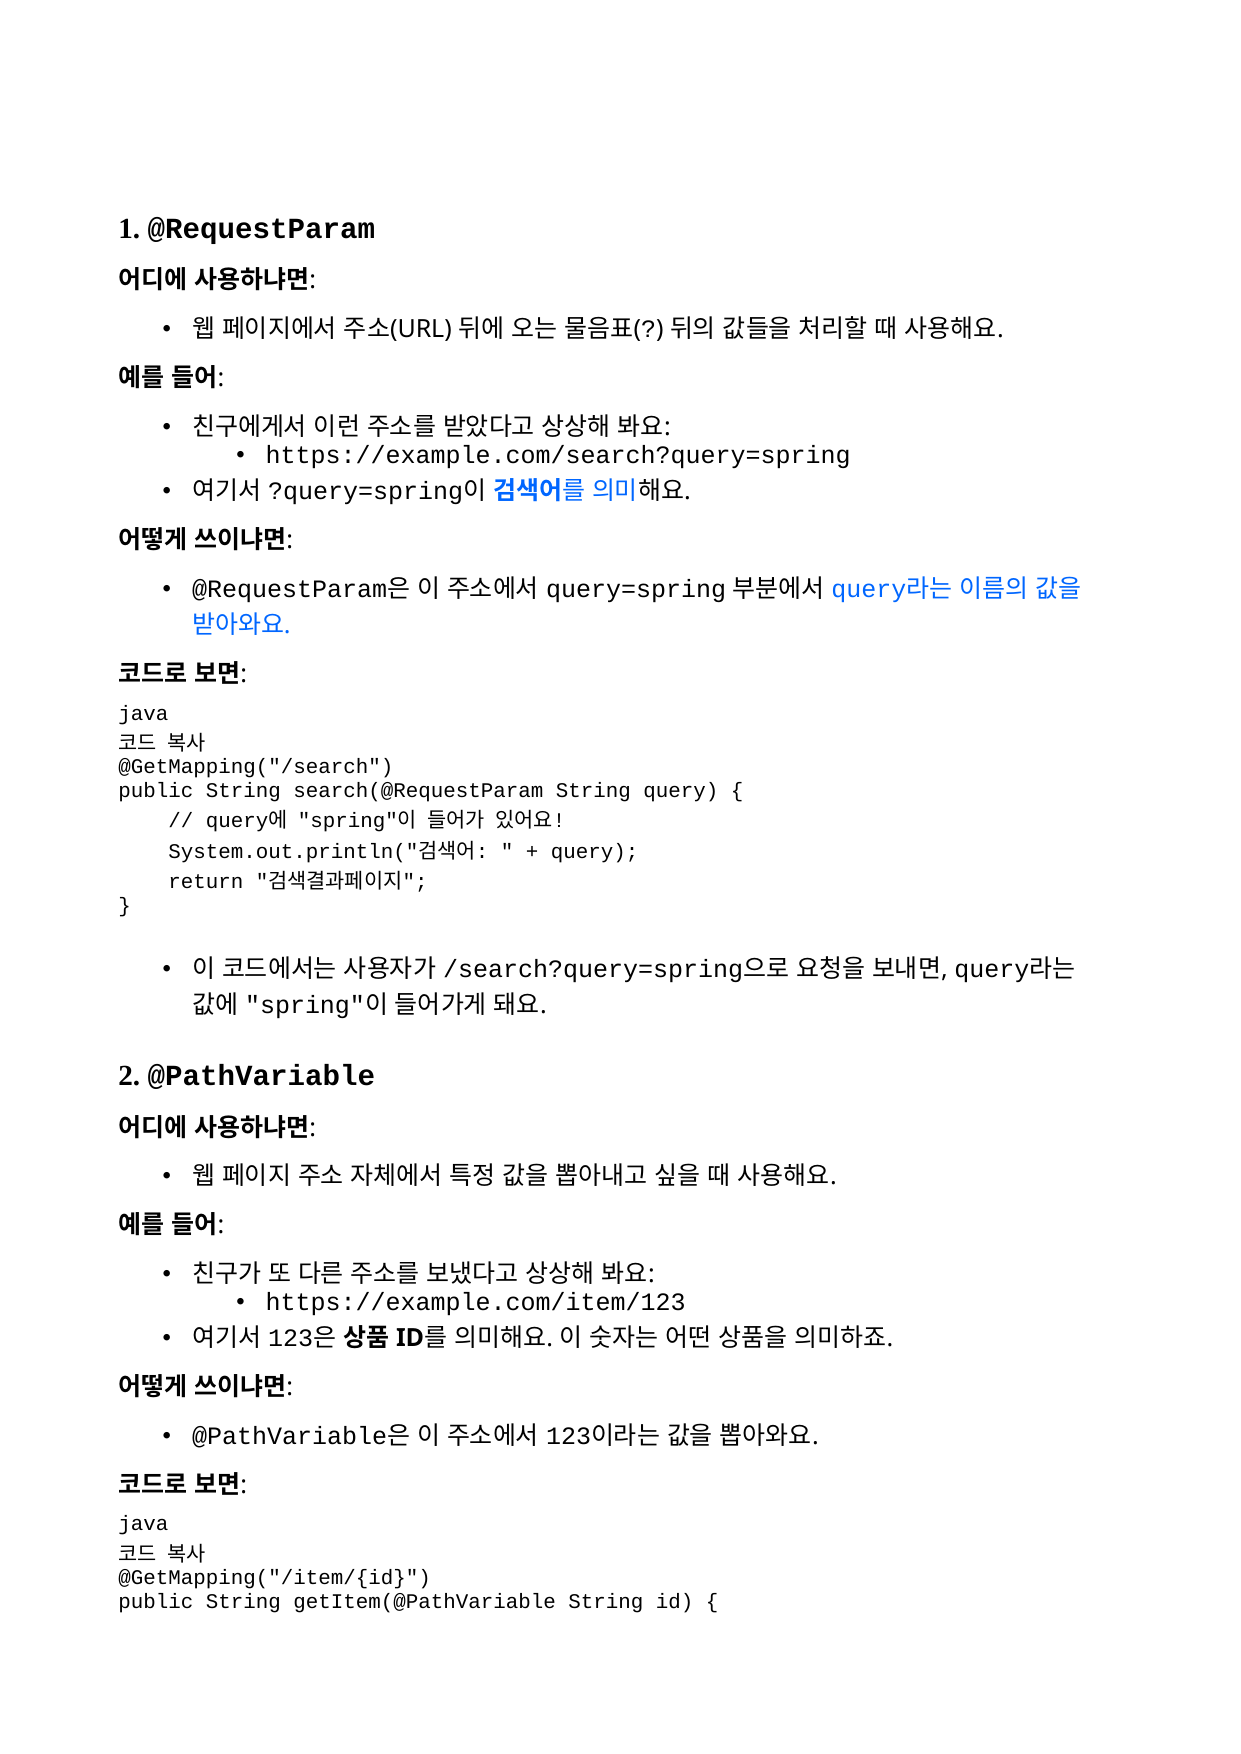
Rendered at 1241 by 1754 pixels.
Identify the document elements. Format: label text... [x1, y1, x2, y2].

text // query에 "spring"이 들어가 있어요! [118, 804, 1122, 834]
list 여기서 123은 상품 ID를 의미해요. 이 숫자는 어떤 상품을 의미하죠. [162, 1318, 1122, 1354]
text java [118, 702, 1122, 726]
text System.out.println("검색어: " + query); [118, 834, 1122, 864]
list https://example.com/item/123 [236, 1289, 1122, 1318]
subtitle 2. @PathVariable [118, 1058, 1122, 1094]
text 코드 복사 [118, 726, 1122, 756]
text 어디에 사용하냐면: [118, 1107, 1122, 1143]
text 코드로 보면: [118, 1464, 1122, 1501]
list @PathVariable은 이 주소에서 123이라는 값을 뽑아와요. [162, 1416, 1122, 1452]
text } [118, 895, 1122, 918]
text @GetMapping("/item/{id}") [118, 1567, 1122, 1591]
list 이 코드에서는 사용자가 /search?query=spring으로 요청을 보내면, query라는 값에 "spring"이 들어가게 돼요. [162, 948, 1122, 1021]
text 어떻게 쓰이냐면: [118, 1367, 1122, 1403]
text 코드 복사 [118, 1537, 1122, 1567]
text public String search(@RequestParam String query) { [118, 780, 1122, 804]
text 어디에 사용하냐면: [118, 260, 1122, 296]
list 웹 페이지에서 주소(URL) 뒤에 오는 물음표(?) 뒤의 값들을 처리할 때 사용해요. [162, 308, 1122, 345]
list 친구에게서 이런 주소를 받았다고 상상해 봐요: [162, 406, 1122, 442]
text 코드로 보면: [118, 654, 1122, 690]
text public String getItem(@PathVariable String id) { [118, 1591, 1122, 1614]
text @GetMapping("/search") [118, 756, 1122, 780]
text java [118, 1513, 1122, 1537]
text 예를 들어: [118, 357, 1122, 394]
text 어떻게 쓰이냐면: [118, 520, 1122, 556]
subtitle 1. @RequestParam [118, 211, 1122, 247]
list https://example.com/search?query=spring [236, 442, 1122, 471]
list 친구가 또 다른 주소를 보냈다고 상상해 봐요: [162, 1253, 1122, 1289]
list 여기서 ?query=spring이 검색어를 의미해요. [162, 471, 1122, 507]
text 예를 들어: [118, 1204, 1122, 1241]
list @RequestParam은 이 주소에서 query=spring 부분에서 query라는 이름의 값을 받아와요. [162, 568, 1122, 641]
text return "검색결과페이지"; [118, 864, 1122, 895]
list 웹 페이지 주소 자체에서 특정 값을 뽑아내고 싶을 때 사용해요. [162, 1156, 1122, 1192]
